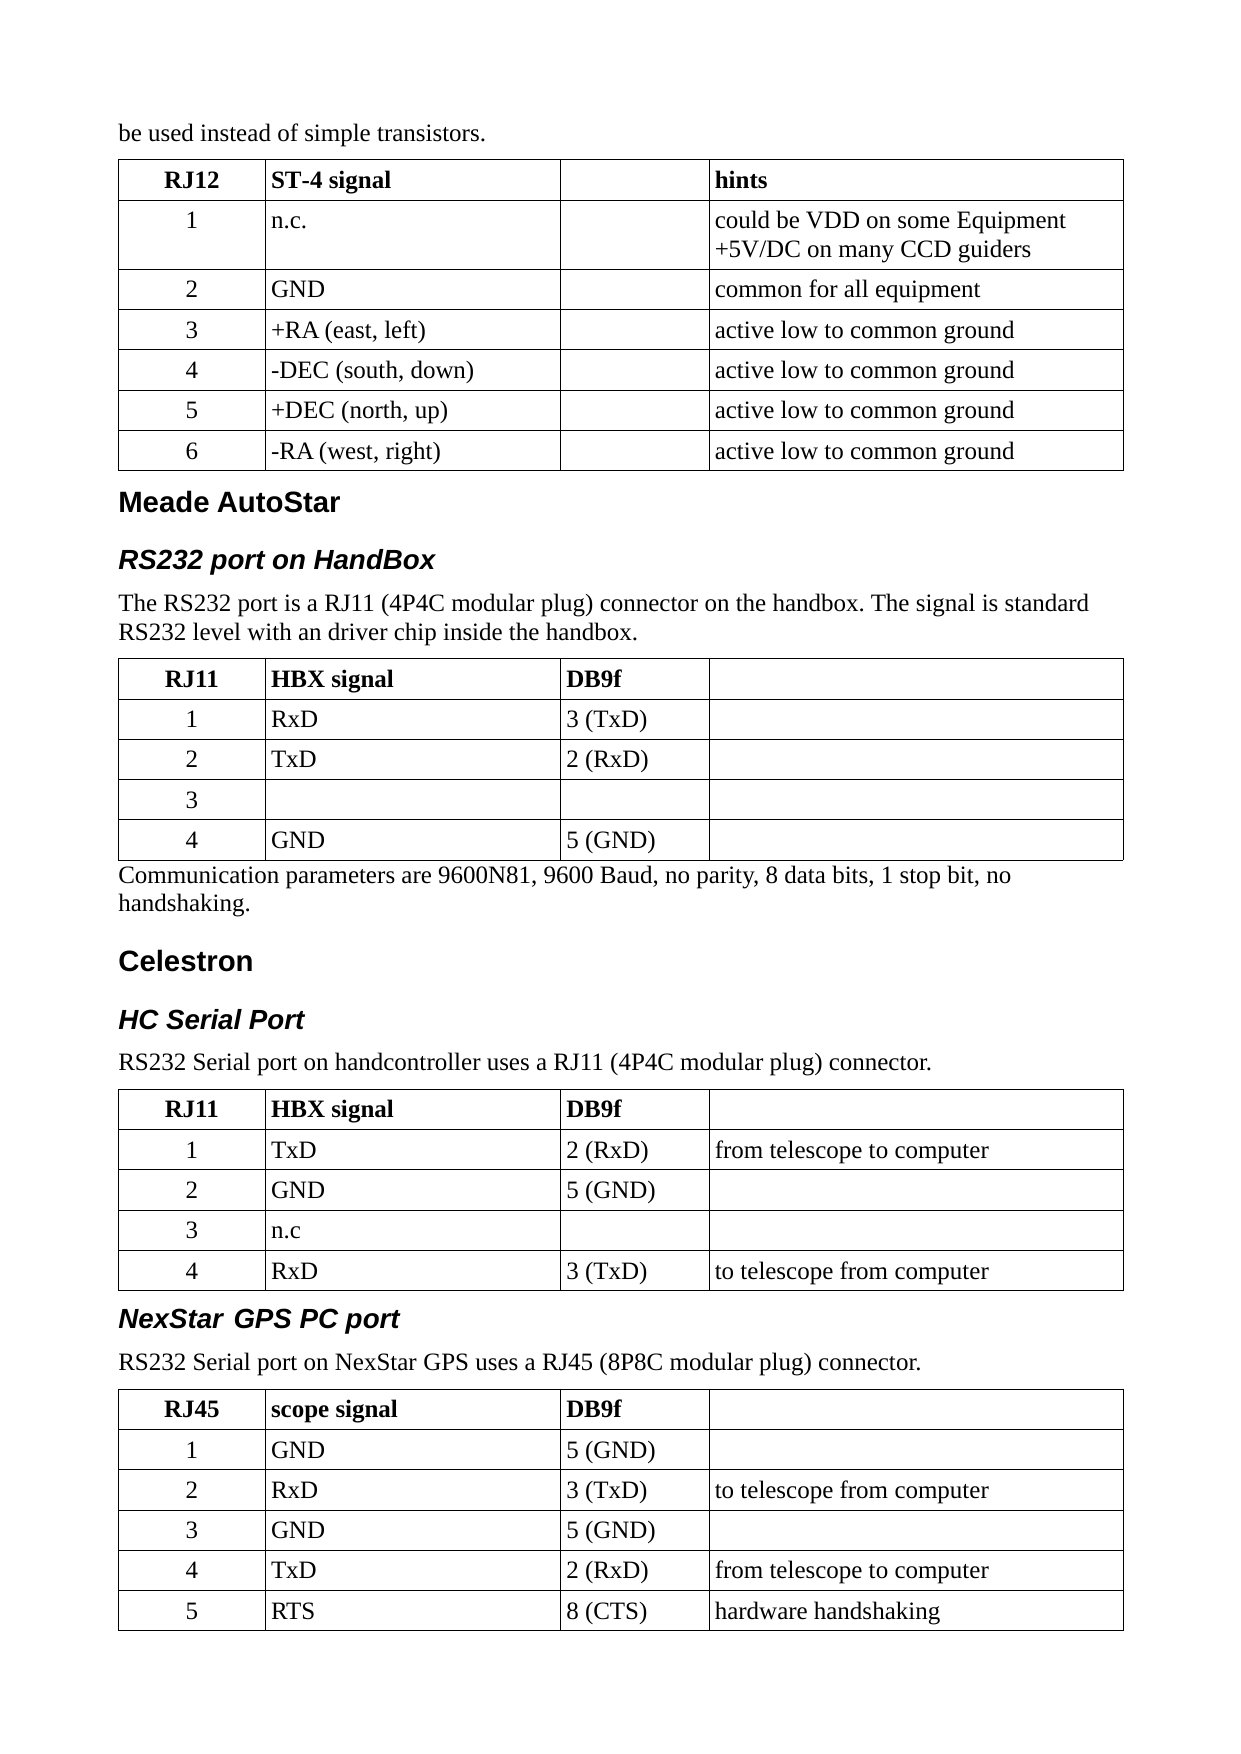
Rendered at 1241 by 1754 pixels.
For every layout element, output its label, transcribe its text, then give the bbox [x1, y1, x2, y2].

table_header ST‑4 signal [266, 160, 560, 200]
table_cell TxD [266, 1130, 560, 1169]
text be used instead of simple transistors. [118, 118, 1122, 147]
text The RS232 port is a RJ11 (4P4C modular plug) connector on the handbox. The signal is standard RS232 level with an driver chip inside the handbox. [118, 588, 1122, 646]
subtitle RS232 port on HandBox [118, 544, 1122, 576]
table_cell could be VDD on some Equipment +5V/DC on many CCD guiders [710, 201, 1123, 269]
table_header DB9f [561, 1390, 709, 1429]
table_header [710, 659, 1123, 698]
table_cell 2 [119, 1170, 265, 1210]
table_cell [561, 780, 709, 819]
table_header hints [710, 160, 1123, 200]
table_cell RxD [266, 700, 560, 739]
table_cell GND [266, 270, 560, 309]
table_cell [561, 201, 709, 269]
table_cell active low to common ground [710, 310, 1123, 349]
table_cell 1 [119, 1430, 265, 1469]
table_cell GND [266, 1511, 560, 1550]
table_cell +RA (east, left) [266, 310, 560, 349]
table_cell [266, 780, 560, 819]
table_cell 1 [119, 700, 265, 739]
table_cell [710, 1170, 1123, 1210]
table_cell [561, 310, 709, 349]
table_cell active low to common ground [710, 350, 1123, 390]
table_cell 5 (GND) [561, 1170, 709, 1210]
table_header [561, 160, 709, 200]
table_cell 4 [119, 820, 265, 860]
table_cell 2 (RxD) [561, 1130, 709, 1169]
table_cell from telescope to computer [710, 1130, 1123, 1169]
text RS232 Serial port on NexStar GPS uses a RJ45 (8P8C modular plug) connector. [118, 1347, 1122, 1376]
table_cell 5 [119, 391, 265, 430]
table_cell 2 (RxD) [561, 740, 709, 779]
table_header HBX signal [266, 659, 560, 698]
table_header RJ11 [119, 1090, 265, 1129]
subtitle HC Serial Port [118, 1003, 1122, 1035]
table_header DB9f [561, 659, 709, 698]
table_cell 4 [119, 350, 265, 390]
table_cell 3 [119, 310, 265, 349]
subtitle Meade AutoStar [118, 485, 1122, 519]
table_cell -DEC (south, down) [266, 350, 560, 390]
table_cell 2 [119, 1470, 265, 1509]
table_cell [561, 391, 709, 430]
table_cell [710, 700, 1123, 739]
table_cell RxD [266, 1251, 560, 1290]
table_cell 1 [119, 1130, 265, 1169]
table_cell to telescope from computer [710, 1251, 1123, 1290]
table_cell GND [266, 1170, 560, 1210]
table_header RJ45 [119, 1390, 265, 1429]
table_cell 6 [119, 431, 265, 470]
table_cell 3 [119, 780, 265, 819]
table_cell RxD [266, 1470, 560, 1509]
table_cell -RA (west, right) [266, 431, 560, 470]
table_cell 3 (TxD) [561, 700, 709, 739]
table_cell TxD [266, 740, 560, 779]
table_cell 2 [119, 270, 265, 309]
table_cell 8 (CTS) [561, 1591, 709, 1630]
table_cell [710, 740, 1123, 779]
table_cell active low to common ground [710, 431, 1123, 470]
table_header [710, 1090, 1123, 1129]
table_cell TxD [266, 1551, 560, 1590]
table_cell [561, 431, 709, 470]
table_header HBX signal [266, 1090, 560, 1129]
table_cell 5 (GND) [561, 1511, 709, 1550]
table_cell GND [266, 820, 560, 860]
table_cell to telescope from computer [710, 1470, 1123, 1509]
table_cell [561, 350, 709, 390]
text Communication parameters are 9600N81, 9600 Baud, no parity, 8 data bits, 1 stop bit, no handshaking. [118, 861, 1122, 917]
table_header DB9f [561, 1090, 709, 1129]
table_cell [561, 270, 709, 309]
text RS232 Serial port on handcontroller uses a RJ11 (4P4C modular plug) connector. [118, 1047, 1122, 1076]
table_cell [710, 780, 1123, 819]
table_cell 4 [119, 1551, 265, 1590]
table_header RJ11 [119, 659, 265, 698]
table_cell +DEC (north, up) [266, 391, 560, 430]
table_cell 2 [119, 740, 265, 779]
table_cell from telescope to computer [710, 1551, 1123, 1590]
table_cell 3 (TxD) [561, 1251, 709, 1290]
table_cell RTS [266, 1591, 560, 1630]
table_cell GND [266, 1430, 560, 1469]
table_header scope signal [266, 1390, 560, 1429]
table_cell [710, 820, 1123, 860]
table_cell n.c [266, 1211, 560, 1250]
table_cell 3 [119, 1511, 265, 1550]
table_cell 5 (GND) [561, 1430, 709, 1469]
subtitle Celestron [118, 944, 1122, 978]
subtitle NexStar GPS PC port [118, 1303, 1122, 1335]
table_cell 4 [119, 1251, 265, 1290]
table_cell 2 (RxD) [561, 1551, 709, 1590]
table_cell 1 [119, 201, 265, 269]
table_cell 5 (GND) [561, 820, 709, 860]
table_cell [561, 1211, 709, 1250]
table_cell [710, 1511, 1123, 1550]
table_cell [710, 1430, 1123, 1469]
table_cell n.c. [266, 201, 560, 269]
table_cell hardware handshaking [710, 1591, 1123, 1630]
table_cell active low to common ground [710, 391, 1123, 430]
table_header RJ12 [119, 160, 265, 200]
table_cell 3 [119, 1211, 265, 1250]
table_cell 5 [119, 1591, 265, 1630]
table_cell common for all equipment [710, 270, 1123, 309]
table_cell 3 (TxD) [561, 1470, 709, 1509]
table_header [710, 1390, 1123, 1429]
table_cell [710, 1211, 1123, 1250]
